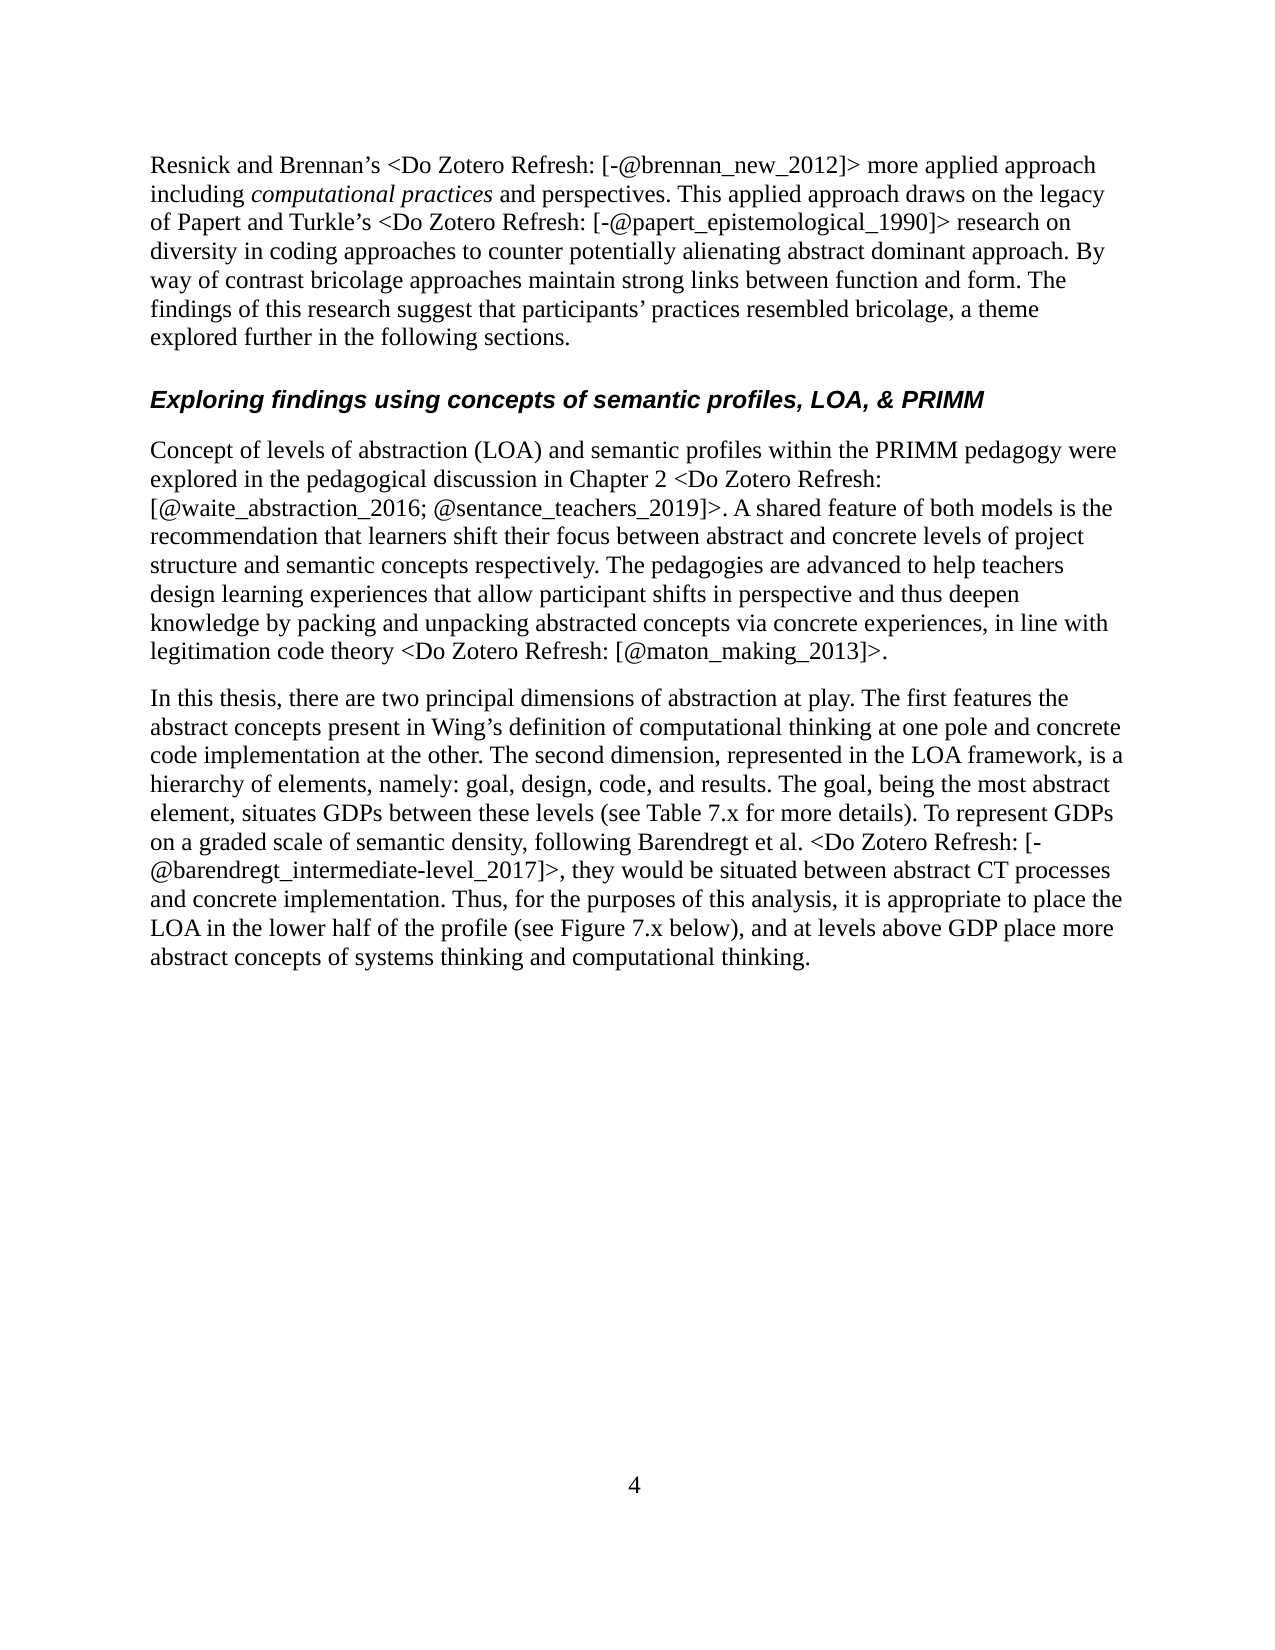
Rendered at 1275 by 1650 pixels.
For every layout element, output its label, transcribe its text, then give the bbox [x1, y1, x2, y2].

text Concept of levels of abstraction (LOA) and semantic profiles within the PRIMM pedagogy were explored in the pedagogical discussion in Chapter 2 <Do Zotero Refresh: [@waite_abstraction_2016; @sentance_teachers_2019]>. A shared feature of both models is the recommendation that learners shift their focus between abstract and concrete levels of project structure and semantic concepts respectively. The pedagogies are advanced to help teachers design learning experiences that allow participant shifts in perspective and thus deepen knowledge by packing and unpacking abstracted concepts via concrete experiences, in line with legitimation code theory <Do Zotero Refresh: [@maton_making_2013]>. [150, 435, 1125, 665]
text Resnick and Brennan’s <Do Zotero Refresh: [-@brennan_new_2012]> more applied approach including computational practices and perspectives. This applied approach draws on the legacy of Papert and Turkle’s <Do Zotero Refresh: [-@papert_epistemological_1990]> research on diversity in coding approaches to counter potentially alienating abstract dominant approach. By way of contrast bricolage approaches maintain strong links between function and form. The findings of this research suggest that participants’ practices resembled bricolage, a theme explored further in the following sections. [150, 150, 1125, 351]
subtitle Exploring findings using concepts of semantic profiles, LOA, & PRIMM [150, 385, 1125, 414]
text In this thesis, there are two principal dimensions of abstraction at play. The first features the abstract concepts present in Wing’s definition of computational thinking at one pole and concrete code implementation at the other. The second dimension, represented in the LOA framework, is a hierarchy of elements, namely: goal, design, code, and results. The goal, being the most abstract element, situates GDPs between these levels (see Table 7.x for more details). To represent GDPs on a graded scale of semantic density, following Barendregt et al. <Do Zotero Refresh: [-@barendregt_intermediate-level_2017]>, they would be situated between abstract CT processes and concrete implementation. Thus, for the purposes of this analysis, it is appropriate to place the LOA in the lower half of the profile (see Figure 7.x below), and at levels above GDP place more abstract concepts of systems thinking and computational thinking. [150, 683, 1125, 971]
